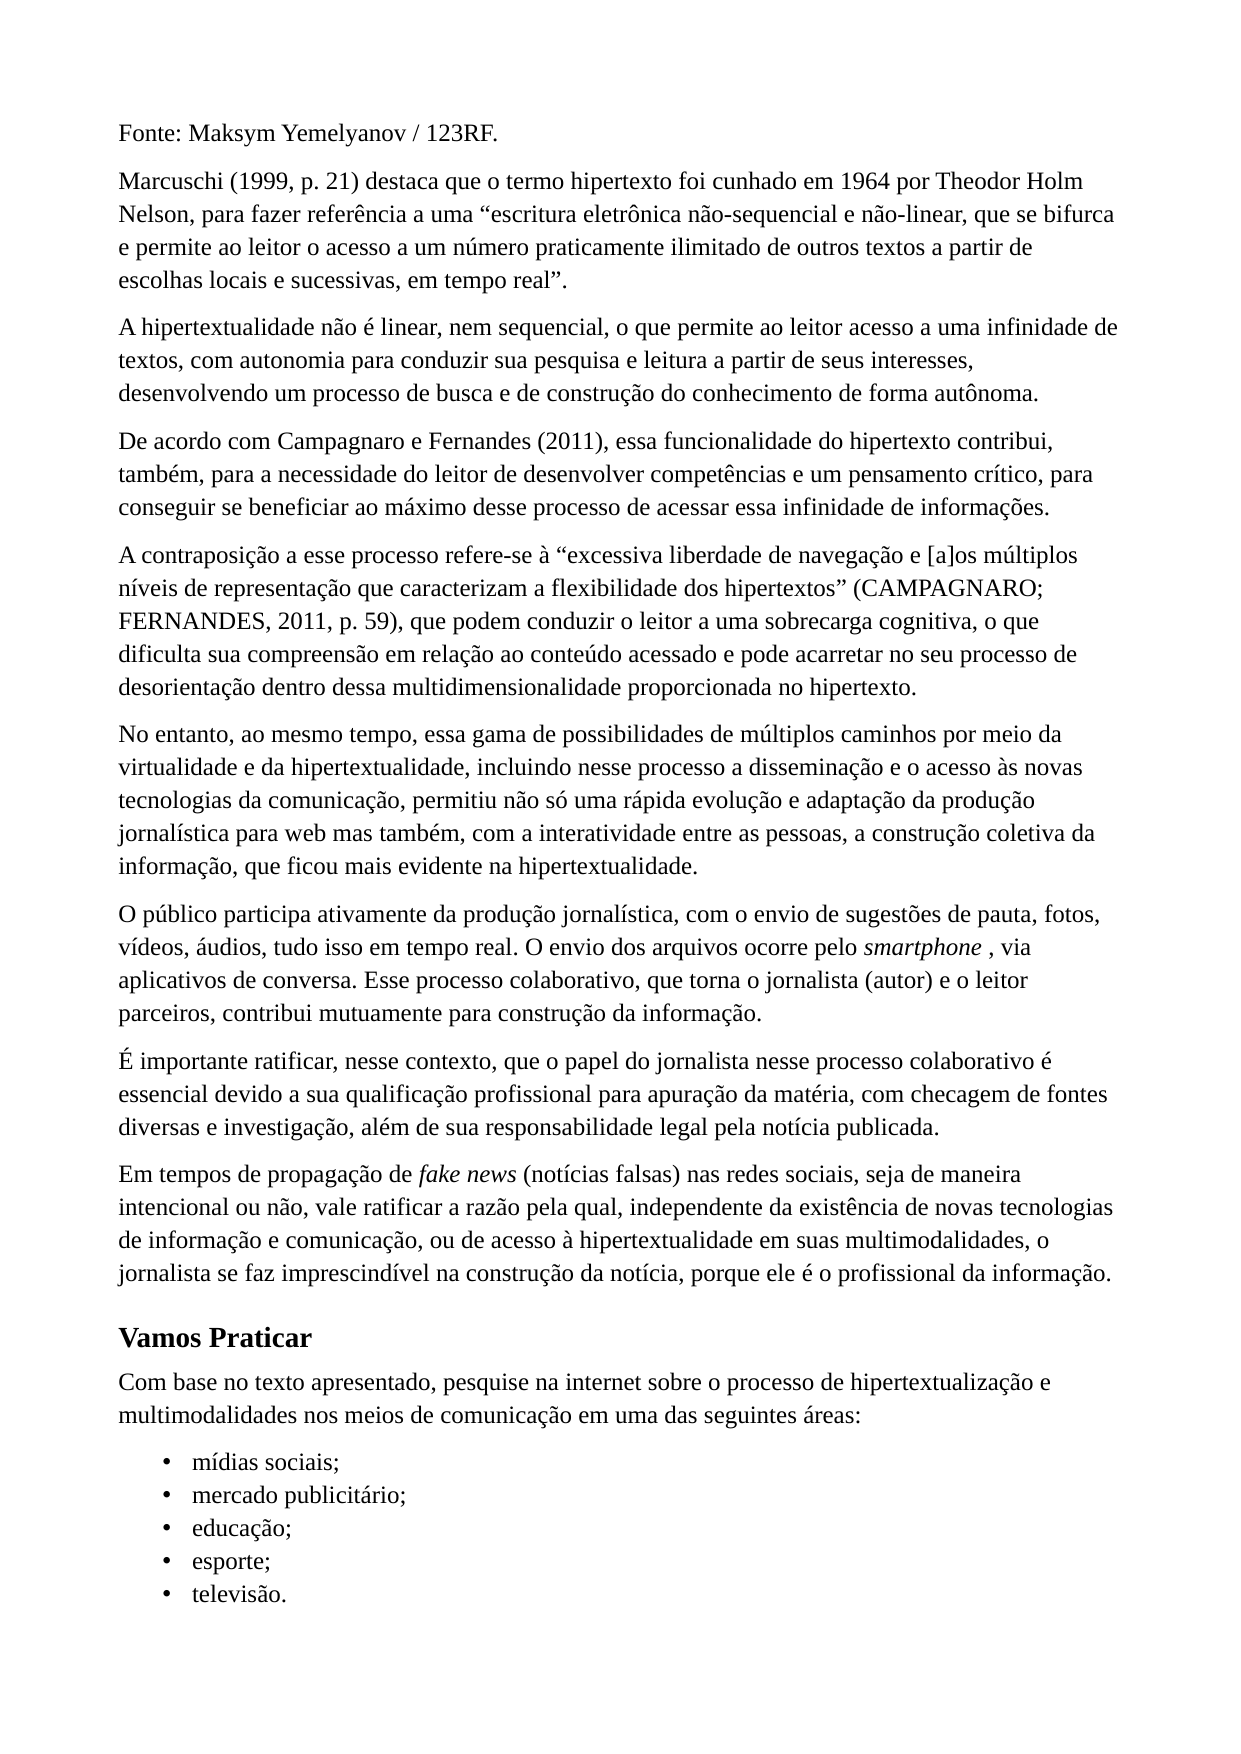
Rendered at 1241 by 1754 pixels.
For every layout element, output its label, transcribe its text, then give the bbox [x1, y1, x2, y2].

text No entanto, ao mesmo tempo, essa gama de possibilidades de múltiplos caminhos por meio da virtualidade e da hipertextualidade, incluindo nesse processo a disseminação e o acesso às novas tecnologias da comunicação, permitiu não só uma rápida evolução e adaptação da produção jornalística para web mas também, com a interatividade entre as pessoas, a construção coletiva da informação, que ficou mais evidente na hipertextualidade. [118, 719, 1122, 880]
list mídias sociais; [162, 1447, 1122, 1476]
list televisão. [162, 1579, 1122, 1608]
list esporte; [162, 1546, 1122, 1575]
text Marcuschi (1999, p. 21) destaca que o termo hipertexto foi cunhado em 1964 por Theodor Holm Nelson, para fazer referência a uma “escritura eletrônica não-sequencial e não-linear, que se bifurca e permite ao leitor o acesso a um número praticamente ilimitado de outros textos a partir de escolhas locais e sucessivas, em tempo real”. [118, 166, 1122, 293]
list mercado publicitário; [162, 1480, 1122, 1509]
text É importante ratificar, nesse contexto, que o papel do jornalista nesse processo colaborativo é essencial devido a sua qualificação profissional para apuração da matéria, com checagem de fontes diversas e investigação, além de sua responsabilidade legal pela notícia publicada. [118, 1046, 1122, 1141]
text A contraposição a esse processo refere-se à “excessiva liberdade de navegação e [a]os múltiplos níveis de representação que caracterizam a flexibilidade dos hipertextos” (CAMPAGNARO; FERNANDES, 2011, p. 59), que podem conduzir o leitor a uma sobrecarga cognitiva, o que dificulta sua compreensão em relação ao conteúdo acessado e pode acarretar no seu processo de desorientação dentro dessa multidimensionalidade proporcionada no hipertexto. [118, 540, 1122, 701]
text Com base no texto apresentado, pesquise na internet sobre o processo de hipertextualização e multimodalidades nos meios de comunicação em uma das seguintes áreas: [118, 1367, 1122, 1428]
text A hipertextualidade não é linear, nem sequencial, o que permite ao leitor acesso a uma infinidade de textos, com autonomia para conduzir sua pesquisa e leitura a partir de seus interesses, desenvolvendo um processo de busca e de construção do conhecimento de forma autônoma. [118, 312, 1122, 407]
text Em tempos de propagação de fake news (notícias falsas) nas redes sociais, seja de maneira intencional ou não, vale ratificar a razão pela qual, independente da existência de novas tecnologias de informação e comunicação, ou de acesso à hipertextualidade em suas multimodalidades, o jornalista se faz imprescindível na construção da notícia, porque ele é o profissional da informação. [118, 1159, 1122, 1287]
text Fonte: Maksym Yemelyanov / 123RF. [118, 118, 1122, 147]
text O público participa ativamente da produção jornalística, com o envio de sugestões de pauta, fotos, vídeos, áudios, tudo isso em tempo real. O envio dos arquivos ocorre pelo smartphone , via aplicativos de conversa. Esse processo colaborativo, que torna o jornalista (autor) e o leitor parceiros, contribui mutuamente para construção da informação. [118, 899, 1122, 1027]
text De acordo com Campagnaro e Fernandes (2011), essa funcionalidade do hipertexto contribui, também, para a necessidade do leitor de desenvolver competências e um pensamento crítico, para conseguir se beneficiar ao máximo desse processo de acessar essa infinidade de informações. [118, 426, 1122, 521]
subtitle Vamos Praticar [118, 1321, 1122, 1354]
list educação; [162, 1513, 1122, 1542]
